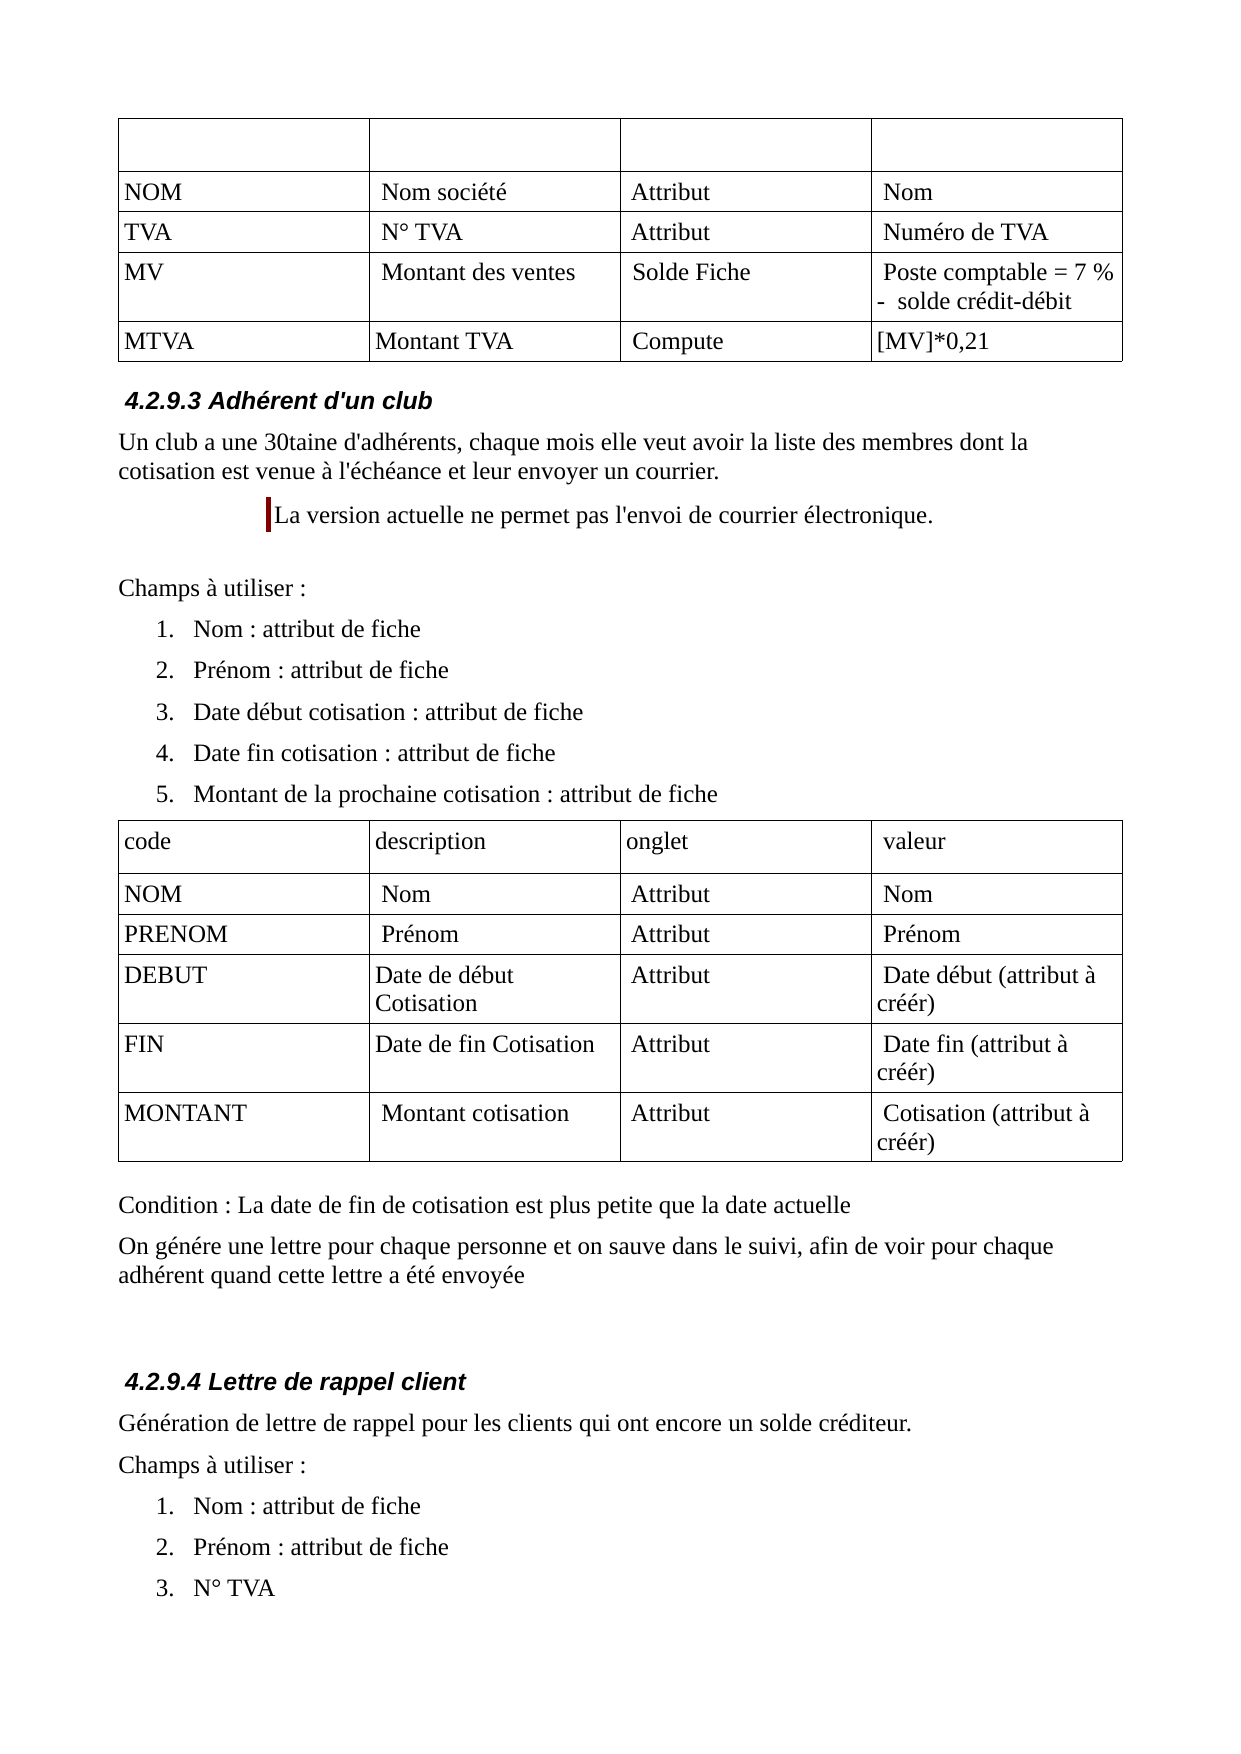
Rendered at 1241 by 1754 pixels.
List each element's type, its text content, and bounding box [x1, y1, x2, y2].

table_cell DEBUT [119, 955, 369, 1023]
table_cell N° TVA [370, 212, 620, 252]
list N° TVA [156, 1573, 1122, 1602]
table_cell Poste comptable = 7 % - solde crédit-débit [872, 253, 1122, 321]
text Génération de lettre de rappel pour les clients qui ont encore un solde créditeur. [118, 1408, 1122, 1437]
table_cell Montant cotisation [370, 1093, 620, 1161]
text Champs à utiliser : [118, 1450, 1122, 1478]
table_header [621, 119, 871, 171]
table_cell Attribut [621, 874, 871, 913]
table_cell Nom [872, 172, 1122, 211]
table_cell Date fin (attribut à créér) [872, 1024, 1122, 1092]
table_header [119, 119, 369, 171]
list Nom : attribut de fiche [156, 614, 1122, 643]
table_cell Attribut [621, 212, 871, 252]
table_cell MTVA [119, 322, 369, 361]
subtitle Lettre de rappel client [118, 1367, 1122, 1396]
table_cell Attribut [621, 915, 871, 954]
table_header onglet [621, 821, 871, 873]
table_cell Date début (attribut à créér) [872, 955, 1122, 1023]
table_header [370, 119, 620, 171]
table_cell NOM [119, 874, 369, 913]
table_cell Nom [872, 874, 1122, 913]
table_cell TVA [119, 212, 369, 252]
text Un club a une 30taine d'adhérents, chaque mois elle veut avoir la liste des membres dont la cotisation est venue à l'échéance et leur envoyer un courrier. [118, 427, 1122, 484]
table_cell Attribut [621, 1024, 871, 1092]
text La version actuelle ne permet pas l'envoi de courrier électronique. [271, 497, 1122, 532]
text On génére une lettre pour chaque personne et on sauve dans le suivi, afin de voir pour chaque adhérent quand cette lettre a été envoyée [118, 1231, 1122, 1289]
list Prénom : attribut de fiche [156, 1532, 1122, 1561]
table_cell Compute [621, 322, 871, 361]
table_cell Attribut [621, 172, 871, 211]
table_header valeur [872, 821, 1122, 873]
table_cell NOM [119, 172, 369, 211]
list Date début cotisation : attribut de fiche [156, 697, 1122, 725]
table_cell [MV]*0,21 [872, 322, 1122, 361]
table_cell Montant des ventes [370, 253, 620, 321]
table_cell Date de début Cotisation [370, 955, 620, 1023]
table_cell Prénom [872, 915, 1122, 954]
table_header [872, 119, 1122, 171]
table_cell Date de fin Cotisation [370, 1024, 620, 1092]
table_header description [370, 821, 620, 873]
table_cell Cotisation (attribut à créér) [872, 1093, 1122, 1161]
text Condition : La date de fin de cotisation est plus petite que la date actuelle [118, 1190, 1122, 1219]
table_cell Attribut [621, 1093, 871, 1161]
list Montant de la prochaine cotisation : attribut de fiche [156, 779, 1122, 808]
table_cell Attribut [621, 955, 871, 1023]
table_cell MONTANT [119, 1093, 369, 1161]
list Prénom : attribut de fiche [156, 655, 1122, 684]
table_cell Nom société [370, 172, 620, 211]
table_cell Prénom [370, 915, 620, 954]
text Champs à utiliser : [118, 573, 1122, 602]
list Nom : attribut de fiche [156, 1491, 1122, 1520]
subtitle Adhérent d'un club [118, 386, 1122, 414]
list Date fin cotisation : attribut de fiche [156, 738, 1122, 767]
table_cell Solde Fiche [621, 253, 871, 321]
table_cell MV [119, 253, 369, 321]
table_cell Nom [370, 874, 620, 913]
table_cell PRENOM [119, 915, 369, 954]
table_cell FIN [119, 1024, 369, 1092]
table_header code [119, 821, 369, 873]
table_cell Montant TVA [370, 322, 620, 361]
table_cell Numéro de TVA [872, 212, 1122, 252]
